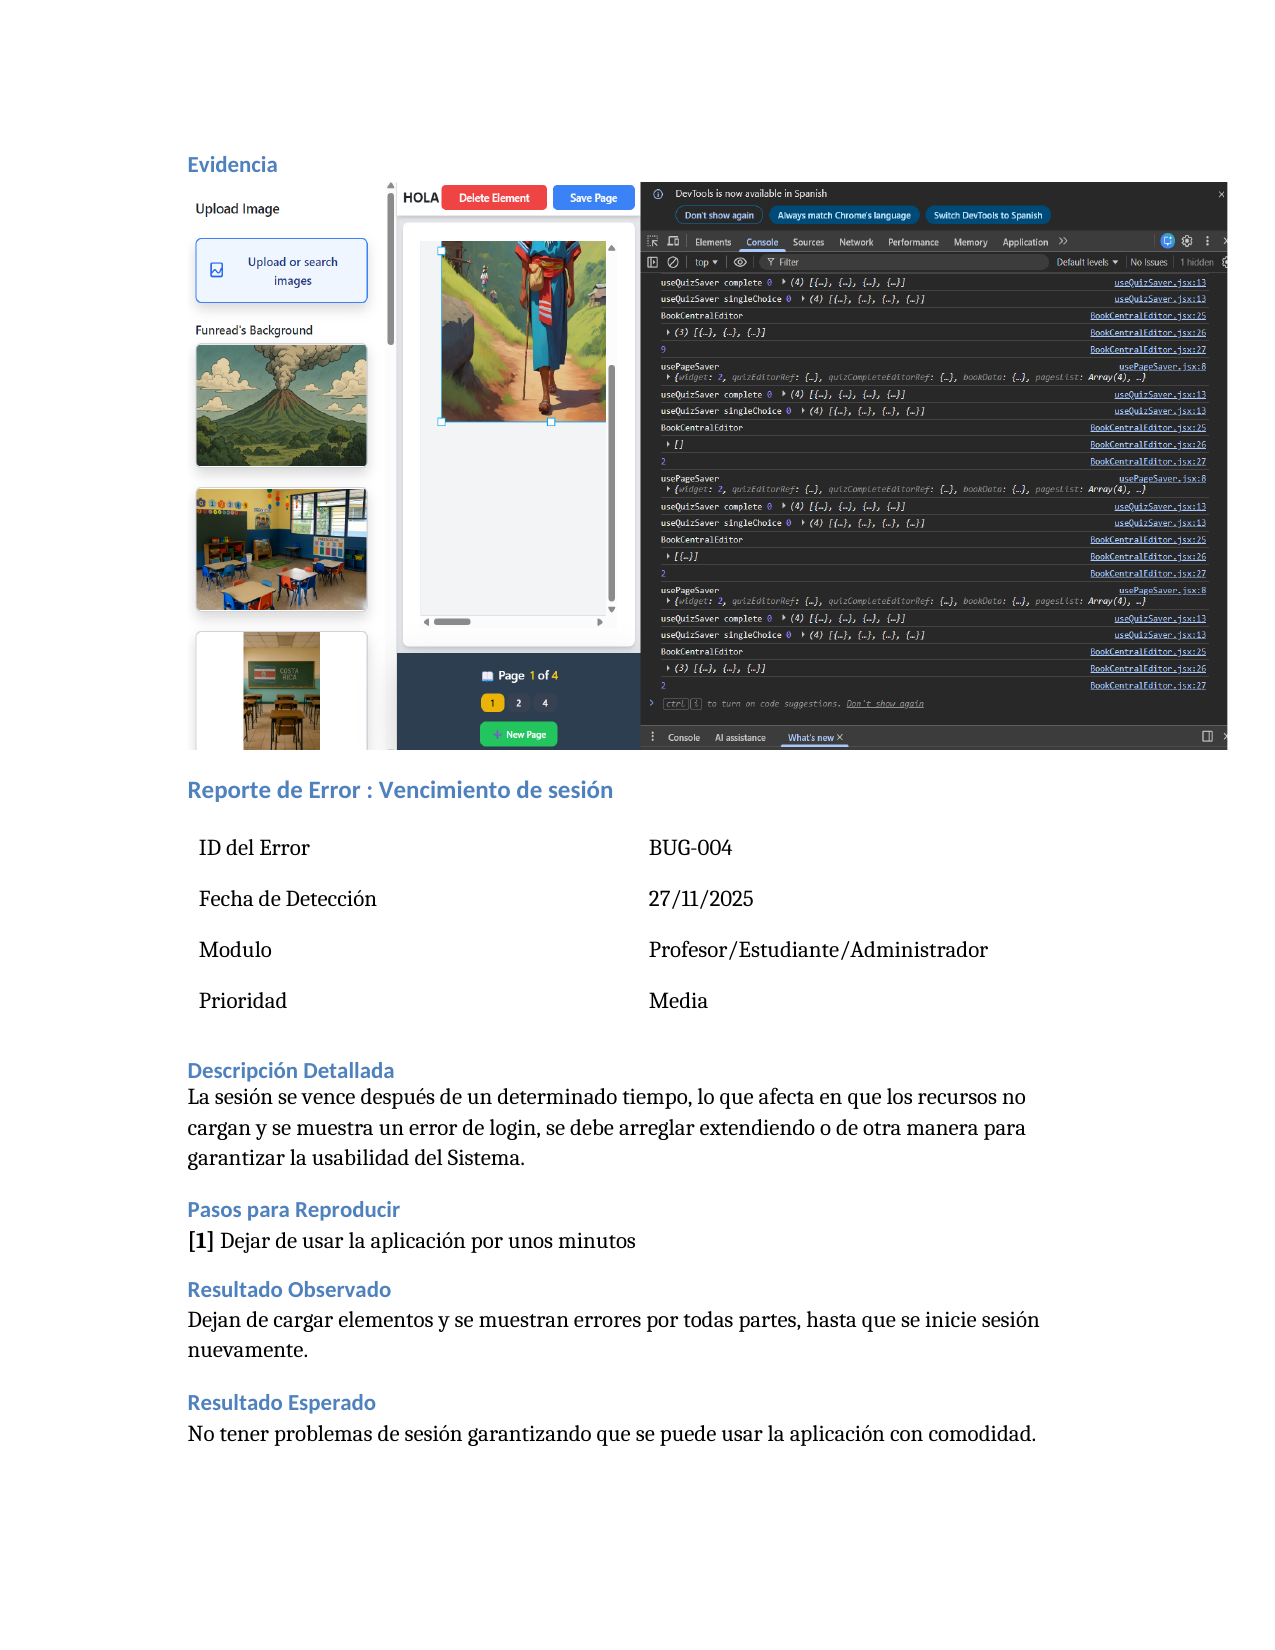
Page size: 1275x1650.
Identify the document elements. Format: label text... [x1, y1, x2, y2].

subtitle Resultado Esperado [187, 1388, 1087, 1416]
subtitle Descripción Detallada [187, 1056, 1087, 1084]
table_cell Prioridad [188, 988, 637, 1035]
text [1] Dejar de usar la aplicación por unos minutos [187, 1228, 1087, 1254]
table_cell Media [638, 988, 1087, 1035]
subtitle Resultado Observado [187, 1275, 1087, 1303]
subtitle Evidencia [187, 150, 1087, 178]
text La sesión se vence después de un determinado tiempo, lo que afecta en que los recursos no cargan y se muestra un error de login, se debe arreglar extendiendo o de otra manera para garantizar la usabilidad del Sistema. [187, 1084, 1087, 1171]
table_cell Profesor/Estudiante/Administrador [638, 937, 1087, 988]
text No tener problemas de sesión garantizando que se puede usar la aplicación con comodidad. [187, 1421, 1087, 1447]
picture [187, 182, 1228, 750]
table_header BUG-004 [638, 835, 1087, 886]
table_cell 27/11/2025 [638, 886, 1087, 937]
subtitle Pasos para Reproducir [187, 1196, 1087, 1223]
subtitle Reporte de Error : Vencimiento de sesión [187, 774, 1087, 804]
table_cell Fecha de Detección [188, 886, 637, 937]
table_header ID del Error [188, 835, 637, 886]
text Dejan de cargar elementos y se muestran errores por todas partes, hasta que se inicie sesión nuevamente. [187, 1307, 1087, 1364]
table_cell Modulo [188, 937, 637, 988]
